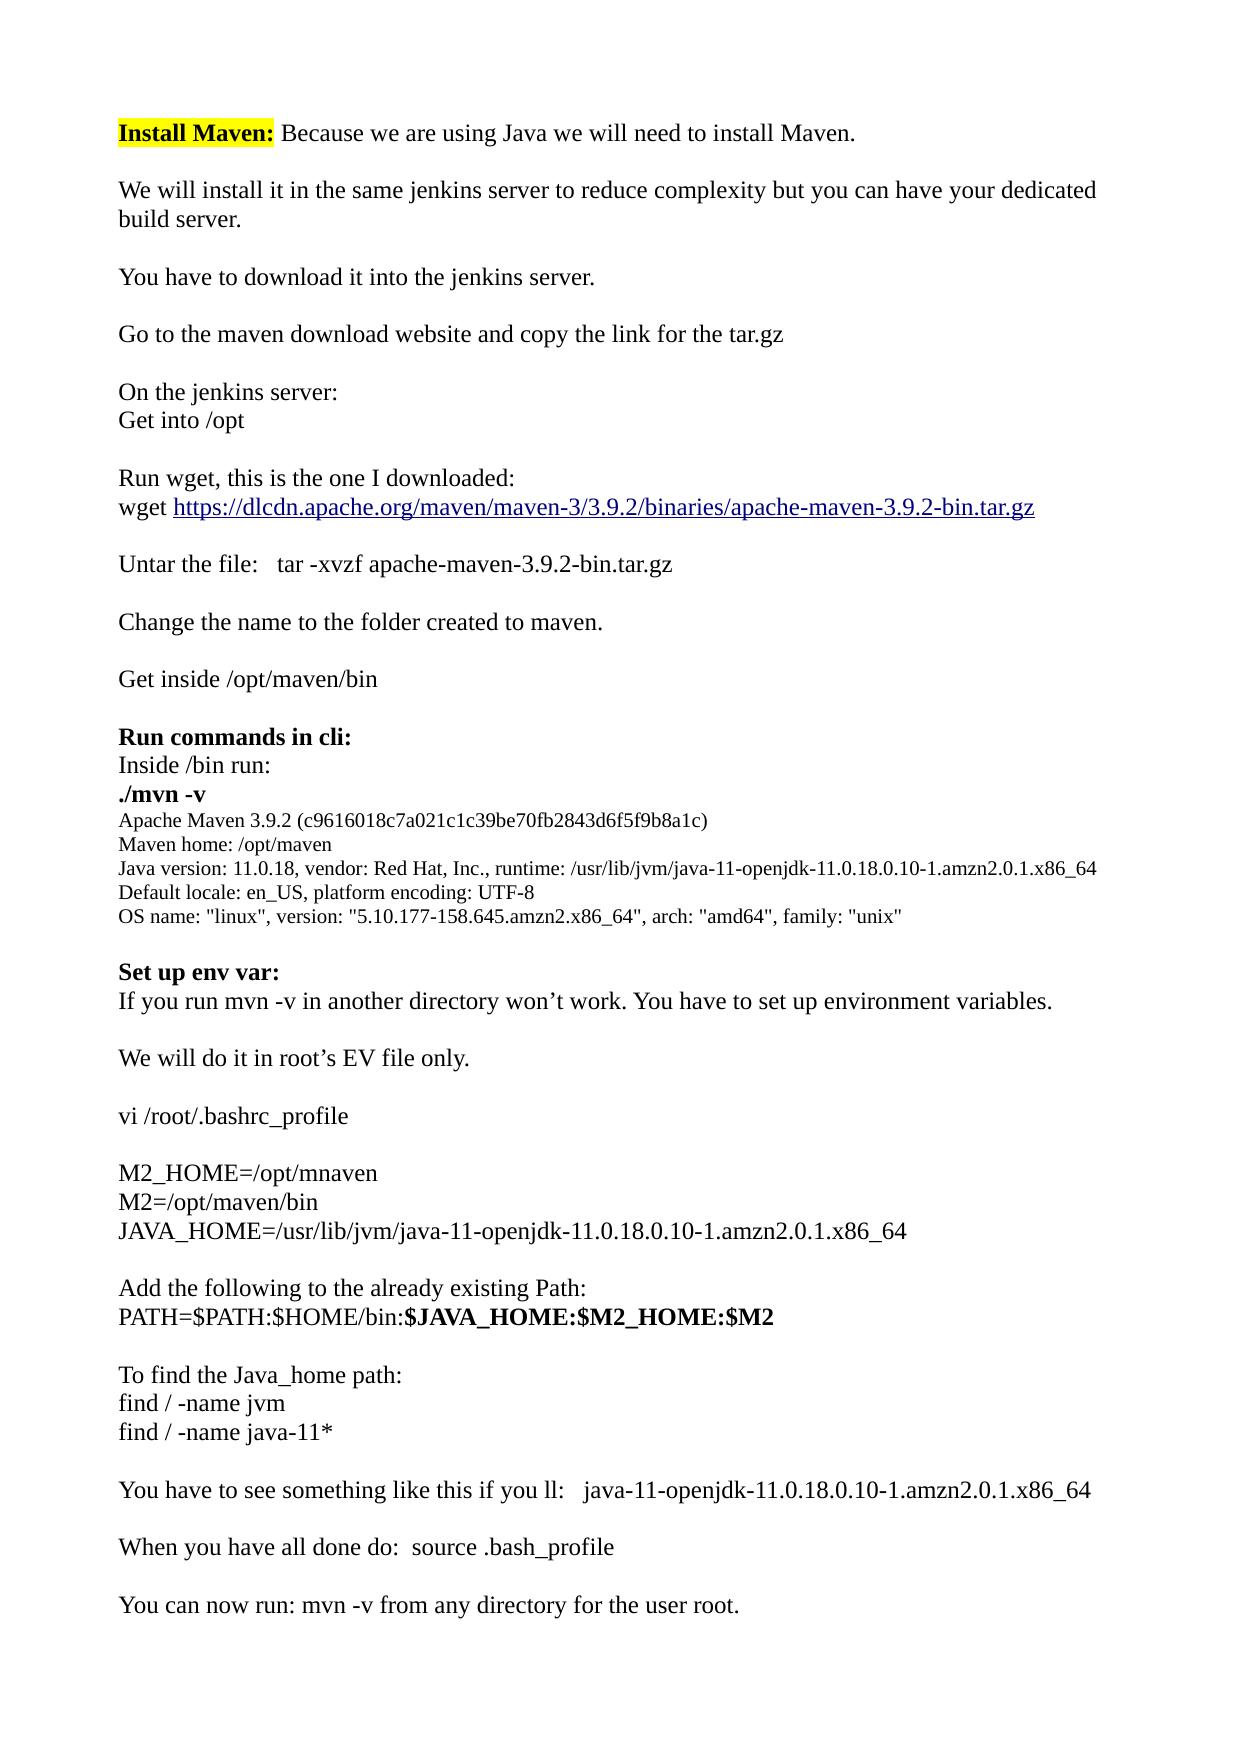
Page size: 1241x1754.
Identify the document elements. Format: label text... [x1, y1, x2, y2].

text When you have all done do: source .bash_profile [118, 1532, 1122, 1561]
text Maven home: /opt/maven [118, 832, 1122, 856]
text Set up env var: [118, 957, 1122, 986]
text OS name: "linux", version: "5.10.177-158.645.amzn2.x86_64", arch: "amd64", family: "unix" [118, 904, 1122, 928]
text M2_HOME=/opt/mnaven [118, 1158, 1122, 1187]
text Change the name to the folder created to maven. [118, 607, 1122, 636]
text You have to see something like this if you ll: java-11-openjdk-11.0.18.0.10-1.amzn2.0.1.x86_64 [118, 1475, 1122, 1503]
text You can now run: mvn -v from any directory for the user root. [118, 1590, 1122, 1618]
text You have to download it into the jenkins server. [118, 262, 1122, 291]
text PATH=$PATH:$HOME/bin:$JAVA_HOME:$M2_HOME:$M2 [118, 1302, 1122, 1331]
text wget https://dlcdn.apache.org/maven/maven-3/3.9.2/binaries/apache-maven-3.9.2-bin.tar.gz [118, 492, 1122, 521]
text ./mvn -v [118, 779, 1122, 808]
text Install Maven: Because we are using Java we will need to install Maven. [118, 118, 1122, 147]
text We will install it in the same jenkins server to reduce complexity but you can have your dedicated build server. [118, 176, 1122, 233]
text Go to the maven download website and copy the link for the tar.gz [118, 319, 1122, 348]
text Get inside /opt/maven/bin [118, 664, 1122, 693]
text To find the Java_home path: [118, 1360, 1122, 1388]
text M2=/opt/maven/bin [118, 1187, 1122, 1216]
text Apache Maven 3.9.2 (c9616018c7a021c1c39be70fb2843d6f5f9b8a1c) [118, 808, 1122, 832]
text Add the following to the already existing Path: [118, 1273, 1122, 1302]
text Default locale: en_US, platform encoding: UTF-8 [118, 880, 1122, 904]
text vi /root/.bashrc_profile [118, 1101, 1122, 1130]
text On the jenkins server: [118, 377, 1122, 406]
text Run commands in cli: [118, 722, 1122, 751]
text We will do it in root’s EV file only. [118, 1043, 1122, 1072]
text Run wget, this is the one I downloaded: [118, 463, 1122, 492]
text Get into /opt [118, 406, 1122, 434]
text Java version: 11.0.18, vendor: Red Hat, Inc., runtime: /usr/lib/jvm/java-11-openjdk-11.0.18.0.10-1.amzn2.0.1.x86_64 [118, 856, 1122, 880]
text Untar the file: tar -xvzf apache-maven-3.9.2-bin.tar.gz [118, 549, 1122, 578]
text find / -name jvm [118, 1388, 1122, 1417]
text find / -name java-11* [118, 1417, 1122, 1446]
text If you run mvn -v in another directory won’t work. You have to set up environment variables. [118, 986, 1122, 1015]
text Inside /bin run: [118, 751, 1122, 779]
text JAVA_HOME=/usr/lib/jvm/java-11-openjdk-11.0.18.0.10-1.amzn2.0.1.x86_64 [118, 1216, 1122, 1245]
